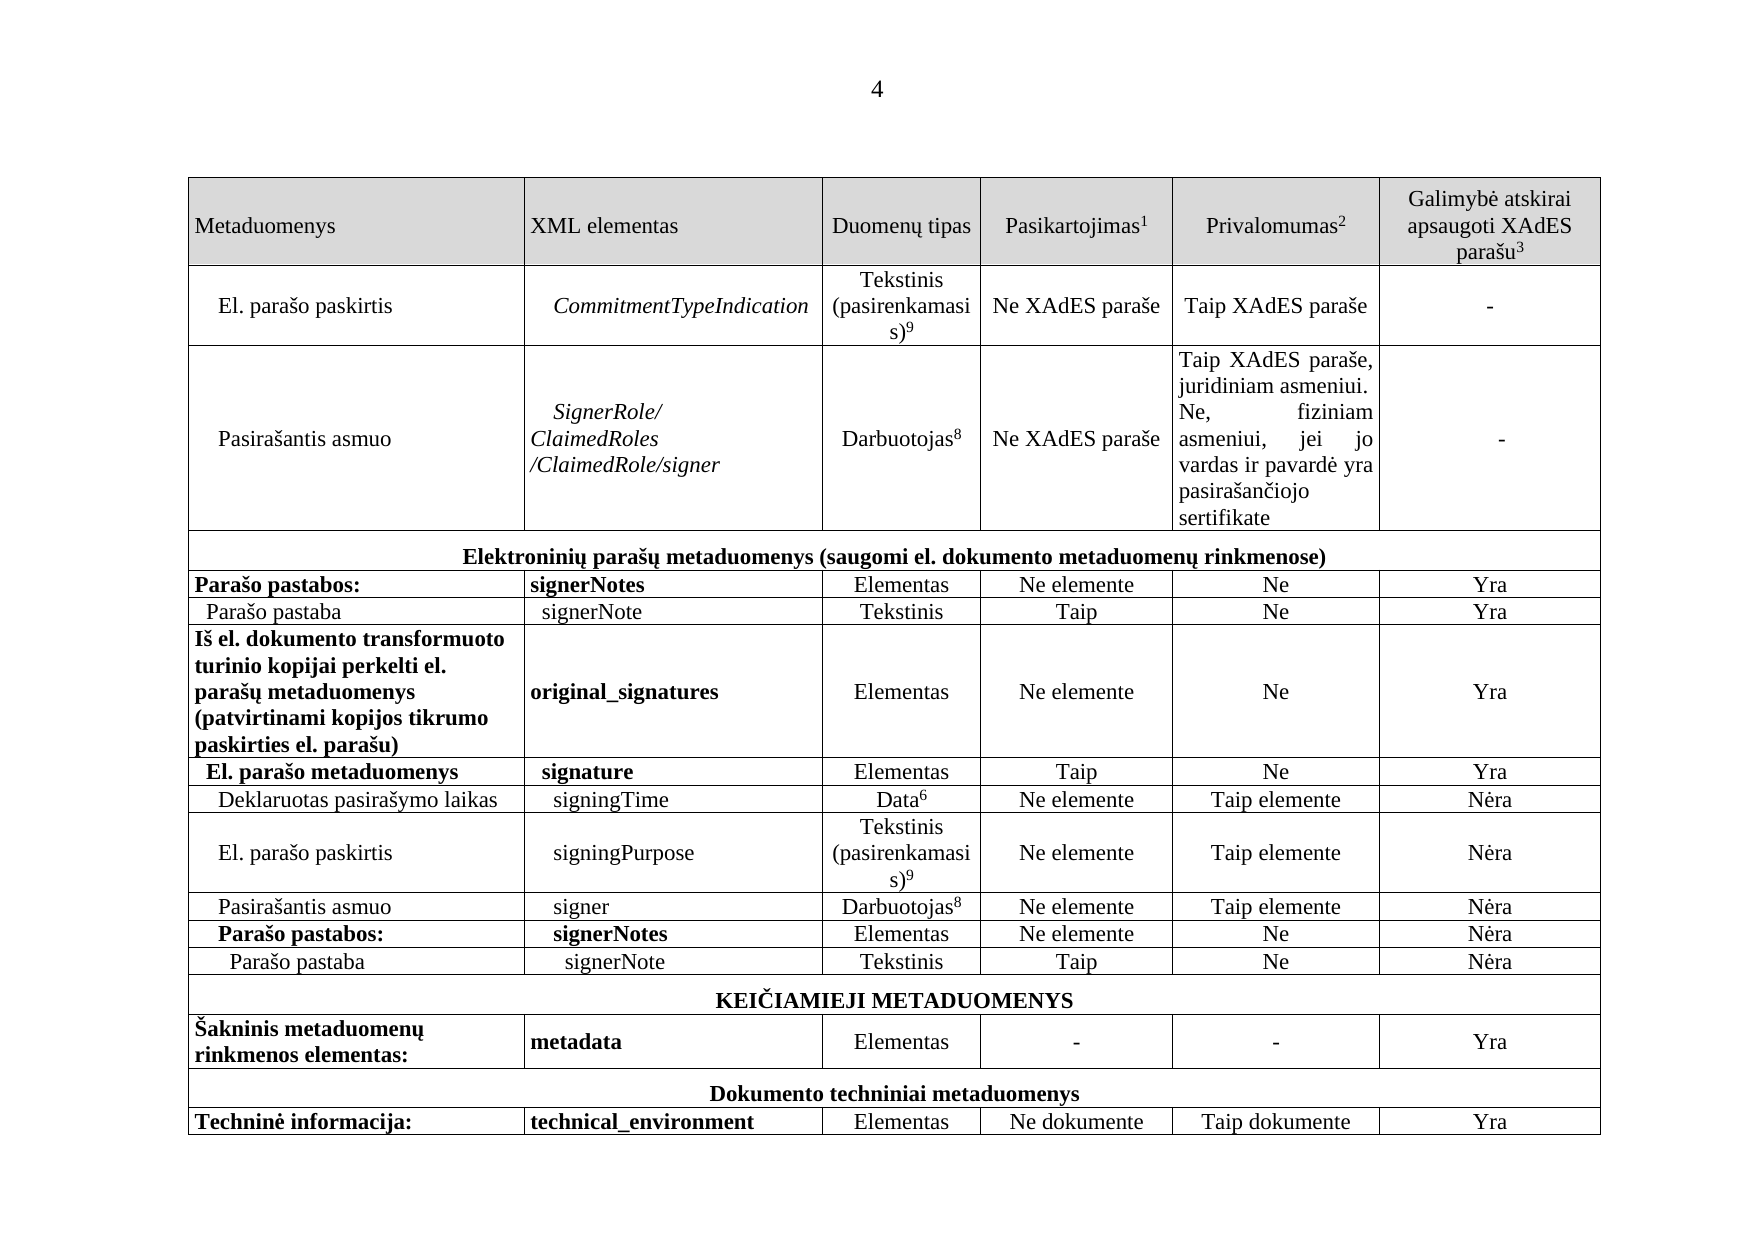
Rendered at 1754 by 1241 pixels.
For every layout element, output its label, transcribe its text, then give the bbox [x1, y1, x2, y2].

table_header Pasikartojimas1 [981, 178, 1172, 264]
table_cell Tekstinis [823, 948, 980, 974]
table_cell Ne [1173, 625, 1379, 757]
table_cell Ne XAdES paraše [981, 266, 1172, 345]
table_cell Dokumento techniniai metaduomenys [189, 1069, 1600, 1107]
table_cell Yra [1380, 758, 1600, 784]
table_cell - [1380, 266, 1600, 345]
table_cell Ne elemente [981, 921, 1172, 947]
table_cell signer [525, 893, 822, 919]
table_cell Taip XAdES paraše [1173, 266, 1379, 345]
table_cell technical_environment [525, 1108, 822, 1134]
table_cell Taip dokumente [1173, 1108, 1379, 1134]
table_cell Darbuotojas8 [823, 346, 980, 530]
table_cell Ne [1173, 758, 1379, 784]
table_header Privalomumas2 [1173, 178, 1379, 264]
table_cell Pasirašantis asmuo [189, 893, 524, 919]
table_cell Yra [1380, 625, 1600, 757]
table_cell signerNote [525, 598, 822, 624]
table_cell Elementas [823, 571, 980, 597]
table_cell - [1380, 346, 1600, 530]
table_cell Data6 [823, 786, 980, 812]
table_cell Nėra [1380, 786, 1600, 812]
table_cell CommitmentTypeIndication [525, 266, 822, 345]
table_cell - [981, 1015, 1172, 1067]
table_header Metaduomenys [189, 178, 524, 264]
table_cell Ne XAdES paraše [981, 346, 1172, 530]
table_cell Parašo pastaba [189, 598, 524, 624]
table_cell Parašo pastabos: [189, 571, 524, 597]
table_cell Ne elemente [981, 786, 1172, 812]
table_cell Nėra [1380, 813, 1600, 892]
table_header Galimybė atskirai apsaugoti XAdES parašu3 [1380, 178, 1600, 264]
table_cell Tekstinis (pasirenkamasis)9 [823, 266, 980, 345]
table_cell Pasirašantis asmuo [189, 346, 524, 530]
table_cell Ne [1173, 948, 1379, 974]
table_cell Taip [981, 948, 1172, 974]
table_cell Elementas [823, 625, 980, 757]
table_cell Yra [1380, 571, 1600, 597]
table_cell signingTime [525, 786, 822, 812]
table_cell Taip [981, 758, 1172, 784]
table_cell Taip XAdES paraše, juridiniam asmeniui. Ne, fiziniam asmeniui, jei jo vardas ir pavardė yra pasirašančiojo sertifikate [1173, 346, 1379, 530]
table_header Duomenų tipas [823, 178, 980, 264]
table_cell Elementas [823, 921, 980, 947]
table_cell Techninė informacija: [189, 1108, 524, 1134]
table_cell Šakninis metaduomenų rinkmenos elementas: [189, 1015, 524, 1067]
table_cell signerNote [525, 948, 822, 974]
table_cell Parašo pastaba [189, 948, 524, 974]
table_cell Darbuotojas8 [823, 893, 980, 919]
table_cell Nėra [1380, 921, 1600, 947]
table_header XML elementas [525, 178, 822, 264]
table_cell Ne elemente [981, 625, 1172, 757]
table_cell Iš el. dokumento transformuoto turinio kopijai perkelti el. parašų metaduomenys (patvirtinami kopijos tikrumo paskirties el. parašu) [189, 625, 524, 757]
table_cell Ne elemente [981, 893, 1172, 919]
table_cell Tekstinis [823, 598, 980, 624]
table_cell Ne dokumente [981, 1108, 1172, 1134]
table_cell Nėra [1380, 893, 1600, 919]
table_cell - [1173, 1015, 1379, 1067]
table_cell original_signatures [525, 625, 822, 757]
table_cell Nėra [1380, 948, 1600, 974]
table_cell KEIČIAmiEJI metaduomenys [189, 975, 1600, 1014]
table_cell Taip elemente [1173, 893, 1379, 919]
table_cell Yra [1380, 1015, 1600, 1067]
table_cell Elementas [823, 1108, 980, 1134]
table_cell signingPurpose [525, 813, 822, 892]
table_cell signerNotes [525, 571, 822, 597]
table_cell Parašo pastabos: [189, 921, 524, 947]
table_cell Elektroninių parašų metaduomenys (saugomi el. dokumento metaduomenų rinkmenose) [189, 531, 1600, 569]
table_cell Elementas [823, 1015, 980, 1067]
table_cell Yra [1380, 1108, 1600, 1134]
table_cell Ne elemente [981, 813, 1172, 892]
table_cell El. parašo metaduomenys [189, 758, 524, 784]
table_cell Ne [1173, 921, 1379, 947]
table_cell Ne [1173, 598, 1379, 624]
table_cell Ne [1173, 571, 1379, 597]
table_cell Elementas [823, 758, 980, 784]
table_cell Ne elemente [981, 571, 1172, 597]
table_cell Deklaruotas pasirašymo laikas [189, 786, 524, 812]
table_cell Taip [981, 598, 1172, 624]
table_cell El. parašo paskirtis [189, 266, 524, 345]
table_cell signerNotes [525, 921, 822, 947]
table_cell SignerRole/ClaimedRoles /ClaimedRole/signer [525, 346, 822, 530]
table_cell Taip elemente [1173, 813, 1379, 892]
table_cell El. parašo paskirtis [189, 813, 524, 892]
table_cell Tekstinis (pasirenkamasis)9 [823, 813, 980, 892]
table_cell signature [525, 758, 822, 784]
table_cell metadata [525, 1015, 822, 1067]
table_cell Yra [1380, 598, 1600, 624]
table_cell Taip elemente [1173, 786, 1379, 812]
